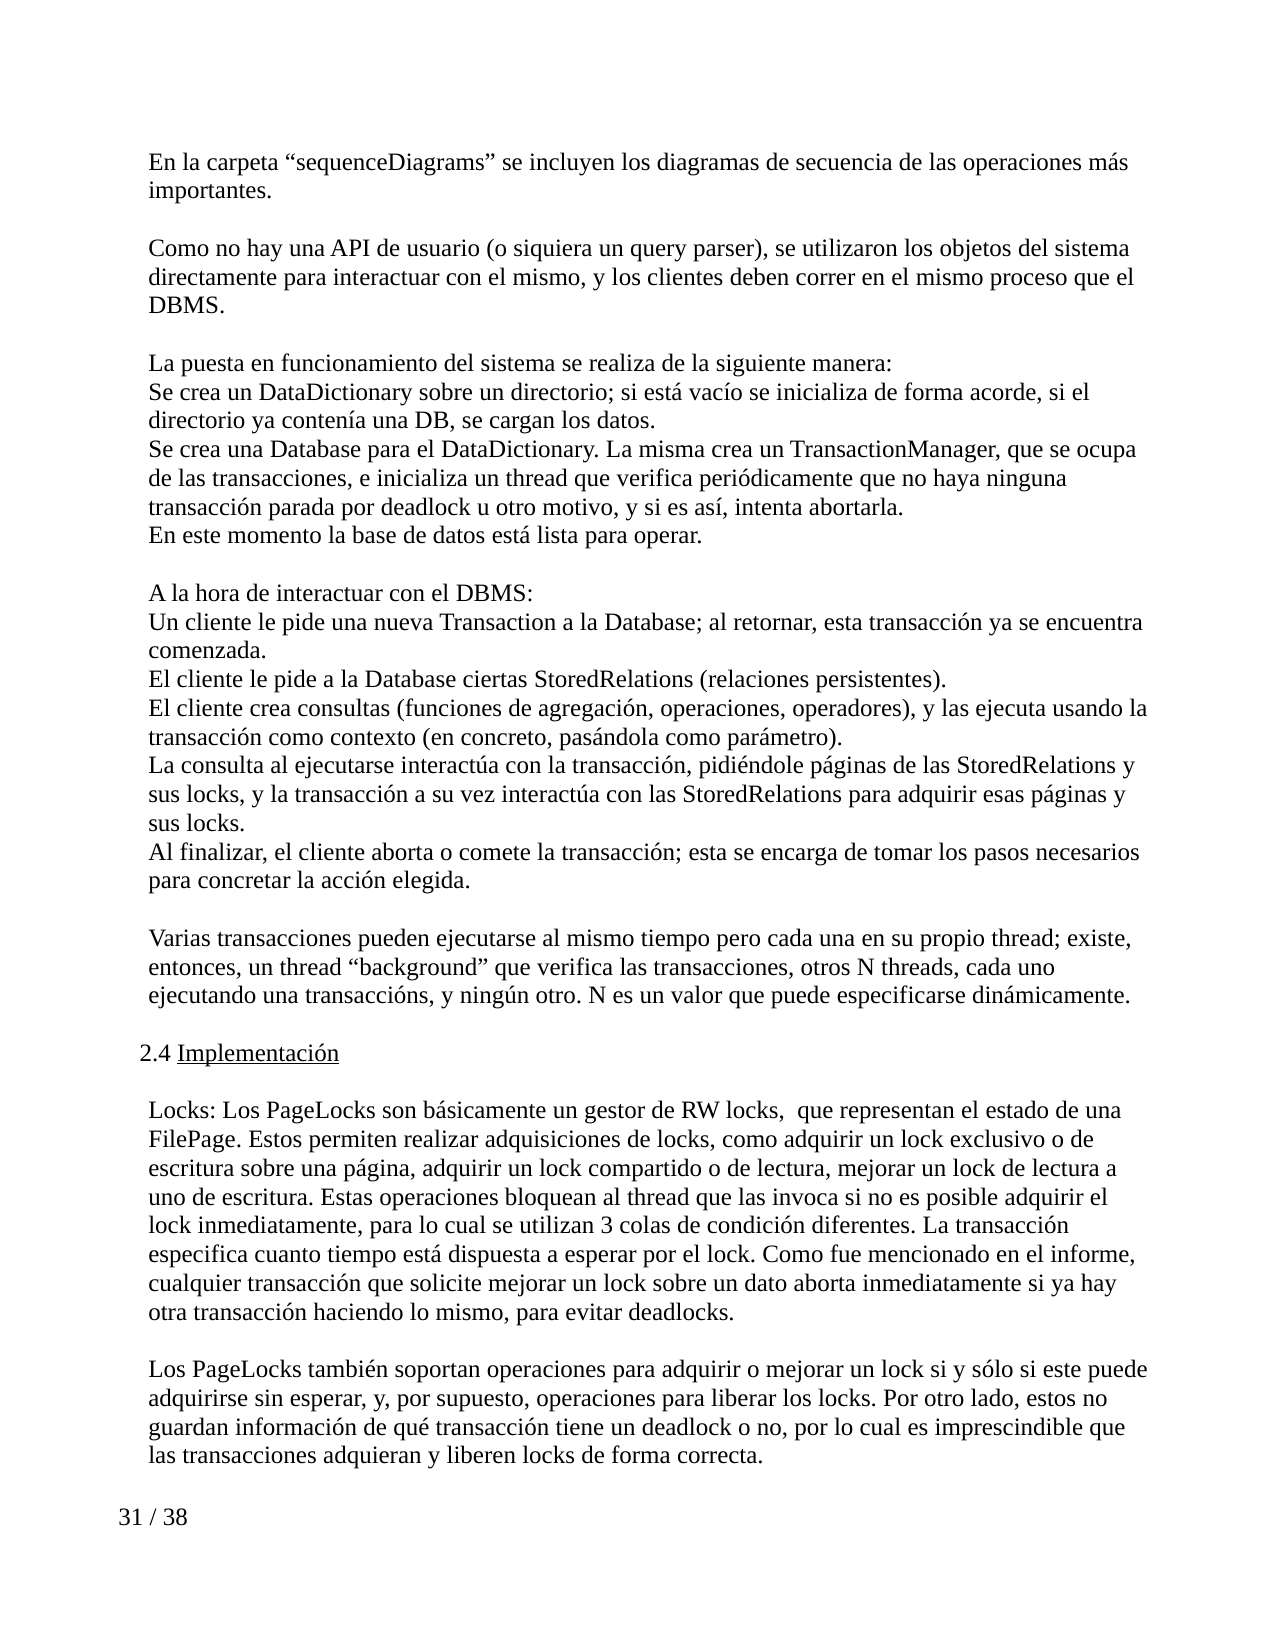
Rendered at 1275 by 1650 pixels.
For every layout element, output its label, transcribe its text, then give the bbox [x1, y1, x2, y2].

list A la hora de interactuar con el DBMS: [133, 578, 1157, 607]
list En este momento la base de datos está lista para operar. [133, 521, 1157, 549]
list Los PageLocks también soportan operaciones para adquirir o mejorar un lock si y sólo si este puede adquirirse sin esperar, y, por supuesto, operaciones para liberar los locks. Por otro lado, estos no guardan información de qué transacción tiene un deadlock o no, por lo cual es imprescindible que las transacciones adquieran y liberen locks de forma correcta. [133, 1354, 1157, 1469]
list En la carpeta “sequenceDiagrams” se incluyen los diagramas de secuencia de las operaciones más importantes. [133, 147, 1157, 204]
list El cliente le pide a la Database ciertas StoredRelations (relaciones persistentes). [133, 664, 1157, 693]
list Al finalizar, el cliente aborta o comete la transacción; esta se encarga de tomar los pasos necesarios para concretar la acción elegida. [133, 837, 1157, 894]
list Implementación [133, 1038, 1157, 1067]
list Se crea una Database para el DataDictionary. La misma crea un TransactionManager, que se ocupa de las transacciones, e inicializa un thread que verifica periódicamente que no haya ninguna transacción parada por deadlock u otro motivo, y si es así, intenta abortarla. [133, 434, 1157, 521]
list La consulta al ejecutarse interactúa con la transacción, pidiéndole páginas de las StoredRelations y sus locks, y la transacción a su vez interactúa con las StoredRelations para adquirir esas páginas y sus locks. [133, 751, 1157, 837]
list Como no hay una API de usuario (o siquiera un query parser), se utilizaron los objetos del sistema directamente para interactuar con el mismo, y los clientes deben correr en el mismo proceso que el DBMS. [133, 233, 1157, 319]
list Un cliente le pide una nueva Transaction a la Database; al retornar, esta transacción ya se encuentra comenzada. [133, 607, 1157, 664]
list Varias transacciones pueden ejecutarse al mismo tiempo pero cada una en su propio thread; existe, entonces, un thread “background” que verifica las transacciones, otros N threads, cada uno ejecutando una transaccións, y ningún otro. N es un valor que puede especificarse dinámicamente. [133, 923, 1157, 1009]
list La puesta en funcionamiento del sistema se realiza de la siguiente manera: [133, 319, 1157, 377]
list Se crea un DataDictionary sobre un directorio; si está vacío se inicializa de forma acorde, si el directorio ya contenía una DB, se cargan los datos. [133, 377, 1157, 434]
list Locks: Los PageLocks son básicamente un gestor de RW locks, que representan el estado de una FilePage. Estos permiten realizar adquisiciones de locks, como adquirir un lock exclusivo o de escritura sobre una página, adquirir un lock compartido o de lectura, mejorar un lock de lectura a uno de escritura. Estas operaciones bloquean al thread que las invoca si no es posible adquirir el lock inmediatamente, para lo cual se utilizan 3 colas de condición diferentes. La transacción especifica cuanto tiempo está dispuesta a esperar por el lock. Como fue mencionado en el informe, cualquier transacción que solicite mejorar un lock sobre un dato aborta inmediatamente si ya hay otra transacción haciendo lo mismo, para evitar deadlocks. [133, 1096, 1157, 1326]
list El cliente crea consultas (funciones de agregación, operaciones, operadores), y las ejecuta usando la transacción como contexto (en concreto, pasándola como parámetro). [133, 693, 1157, 751]
